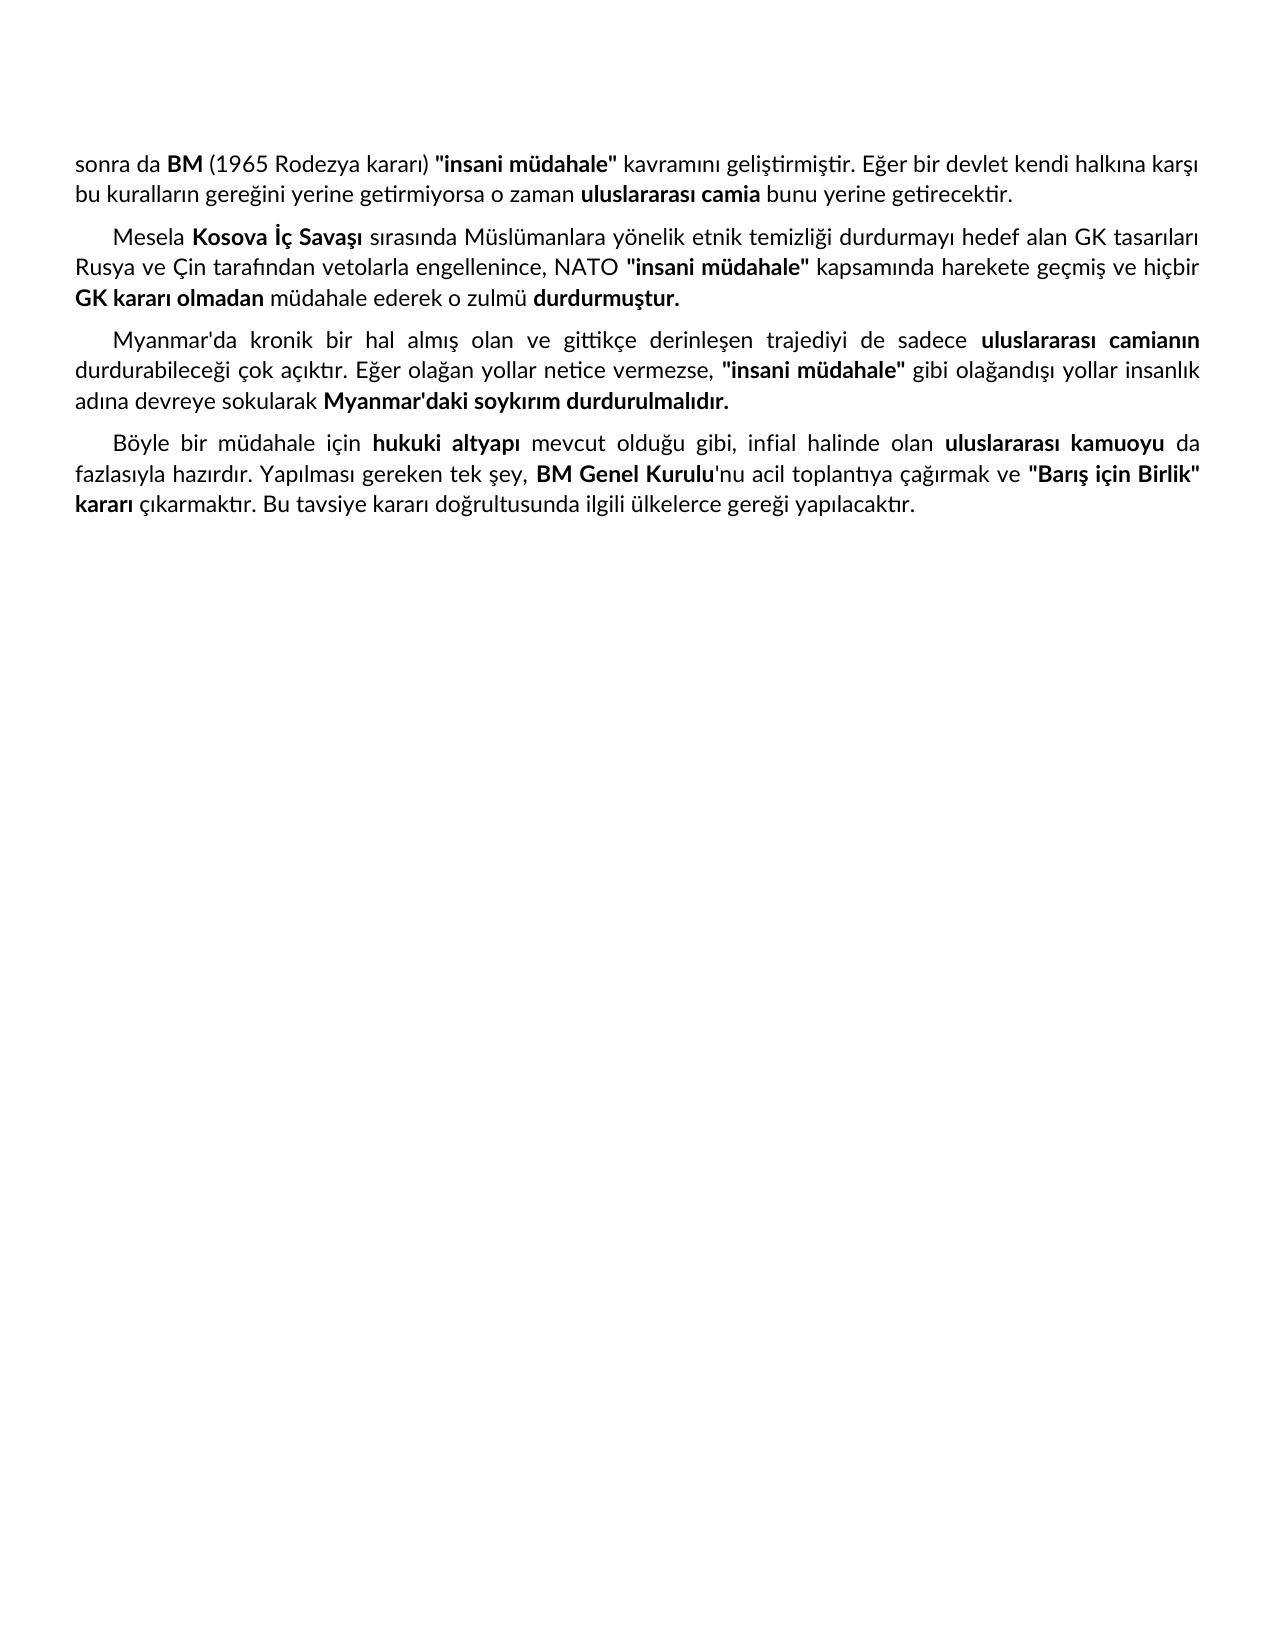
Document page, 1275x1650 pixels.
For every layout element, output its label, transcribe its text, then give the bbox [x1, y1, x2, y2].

text Böyle bir müdahale için hukuki altyapı mevcut olduğu gibi, infial halinde olan uluslararası kamuoyu da fazlasıyla hazırdır. Yapılması gereken tek şey, BM Genel Kurulu'nu acil toplantıya çağırmak ve "Barış için Birlik" kararı çıkarmaktır. Bu tavsiye kararı doğrultusunda ilgili ülkelerce gereği yapılacaktır. [75, 429, 1200, 517]
text sonra da BM (1965 Rodezya kararı) "insani müdahale" kavramını geliştirmiştir. Eğer bir devlet kendi halkına karşı bu kuralların gereğini yerine getirmiyorsa o zaman uluslararası camia bunu yerine getirecektir. [75, 150, 1200, 208]
text Mesela Kosova İç Savaşı sırasında Müslümanlara yönelik etnik temizliği durdurmayı hedef alan GK tasarıları Rusya ve Çin tarafından vetolarla engellenince, NATO "insani müdahale" kapsamında harekete geçmiş ve hiçbir GK kararı olmadan müdahale ederek o zulmü durdurmuştur. [75, 223, 1200, 311]
text Myanmar'da kronik bir hal almış olan ve gittikçe derinleşen trajediyi de sadece uluslararası camianın durdurabileceği çok açıktır. Eğer olağan yollar netice vermezse, "insani müdahale" gibi olağandışı yollar insanlık adına devreye sokularak Myanmar'daki soykırım durdurulmalıdır. [75, 326, 1200, 414]
